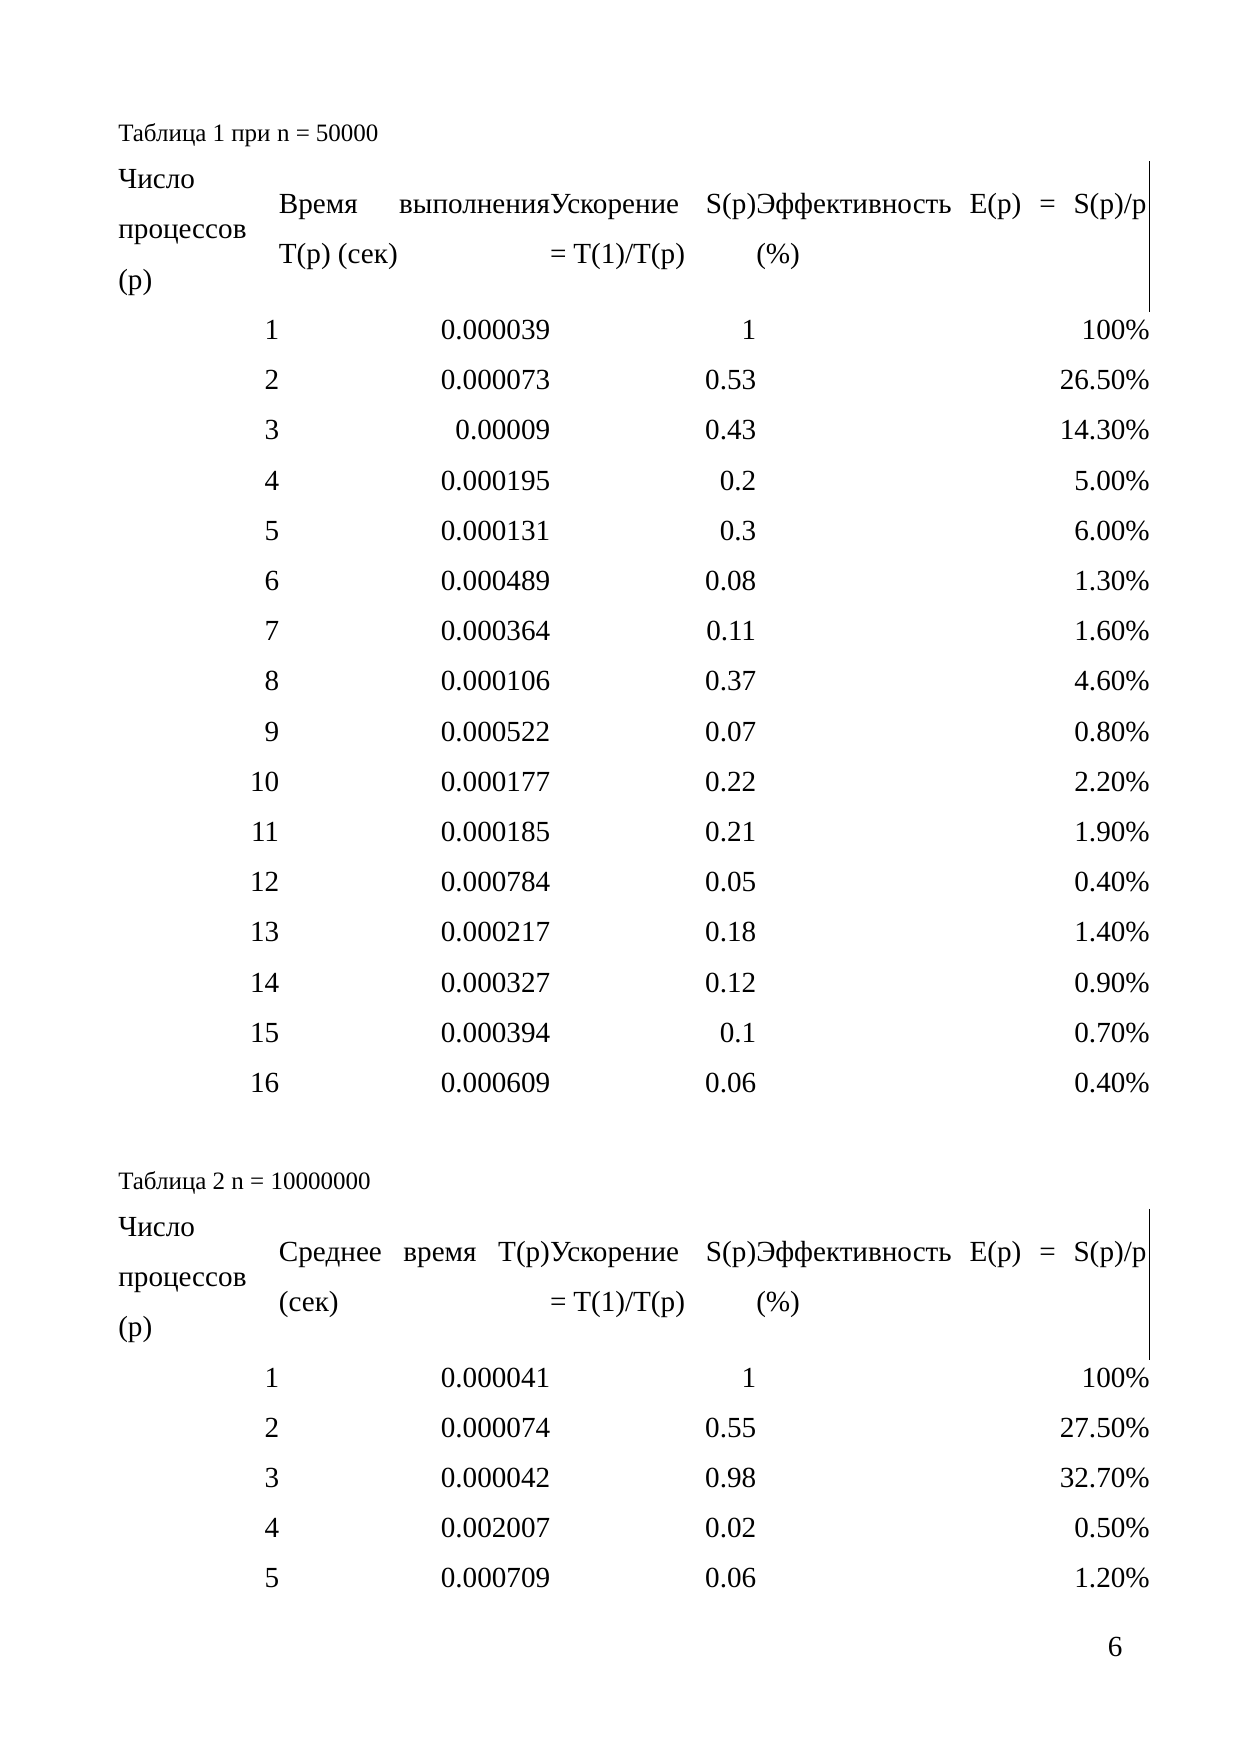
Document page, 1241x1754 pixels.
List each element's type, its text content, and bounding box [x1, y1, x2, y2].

table_cell 4 [118, 1510, 279, 1561]
table_cell 0.90% [756, 965, 1149, 1015]
table_cell 0.000609 [279, 1065, 550, 1115]
table_cell 0.06 [550, 1065, 756, 1115]
table_cell 100% [756, 312, 1149, 362]
text Таблица 2 n = 10000000 [118, 1166, 1122, 1194]
table_cell 6 [118, 563, 279, 613]
table_cell 0.000522 [279, 714, 550, 764]
table_cell 4 [118, 463, 279, 513]
table_cell 26.50% [756, 362, 1149, 412]
table_cell 0.000073 [279, 362, 550, 412]
table_cell 0.000195 [279, 463, 550, 513]
table_cell 0.11 [550, 613, 756, 663]
table_cell 11 [118, 814, 279, 864]
table_cell 2.20% [756, 764, 1149, 814]
table_cell 0.07 [550, 714, 756, 764]
table_cell 1 [550, 1360, 756, 1410]
table_cell 0.70% [756, 1015, 1149, 1065]
table_cell 0.22 [550, 764, 756, 814]
table_cell 2 [118, 362, 279, 412]
table_cell 14 [118, 965, 279, 1015]
table_header Эффективность E(p) = S(p)/p (%) [756, 161, 1149, 312]
table_cell 0.000784 [279, 864, 550, 914]
table_cell 0.000042 [279, 1460, 550, 1510]
table_cell 6.00% [756, 513, 1149, 563]
table_cell 1 [550, 312, 756, 362]
table_cell 0.53 [550, 362, 756, 412]
table_header Число процессов (p) [118, 161, 279, 312]
table_cell 5 [118, 1561, 279, 1611]
table_cell 0.06 [550, 1561, 756, 1611]
table_cell 0.000217 [279, 915, 550, 965]
table_cell 0.3 [550, 513, 756, 563]
table_header Ускорение S(p) = T(1)/T(p) [550, 1209, 756, 1360]
table_cell 1.20% [756, 1561, 1149, 1611]
table_cell 14.30% [756, 413, 1149, 463]
table_header Ускорение S(p) = T(1)/T(p) [550, 161, 756, 312]
table_cell 1.60% [756, 613, 1149, 663]
table_cell 1 [118, 1360, 279, 1410]
table_cell 2 [118, 1410, 279, 1460]
table_cell 0.000185 [279, 814, 550, 864]
table_cell 0.002007 [279, 1510, 550, 1561]
table_cell 0.000131 [279, 513, 550, 563]
table_cell 15 [118, 1015, 279, 1065]
table_cell 13 [118, 915, 279, 965]
table_header Время выполнения T(p) (сек) [279, 161, 550, 312]
table_cell 1.30% [756, 563, 1149, 613]
table_cell 0.40% [756, 1065, 1149, 1115]
table_cell 0.02 [550, 1510, 756, 1561]
table_cell 0.98 [550, 1460, 756, 1510]
table_cell 0.00009 [279, 413, 550, 463]
table_cell 0.05 [550, 864, 756, 914]
table_cell 16 [118, 1065, 279, 1115]
table_cell 3 [118, 413, 279, 463]
table_cell 10 [118, 764, 279, 814]
table_cell 1 [118, 312, 279, 362]
table_cell 100% [756, 1360, 1149, 1410]
table_cell 7 [118, 613, 279, 663]
table_cell 0.000106 [279, 664, 550, 714]
table_cell 8 [118, 664, 279, 714]
table_cell 0.40% [756, 864, 1149, 914]
table_cell 0.1 [550, 1015, 756, 1065]
table_cell 0.000364 [279, 613, 550, 663]
table_cell 0.000709 [279, 1561, 550, 1611]
table_header Эффективность E(p) = S(p)/p (%) [756, 1209, 1149, 1360]
table_cell 0.37 [550, 664, 756, 714]
table_cell 27.50% [756, 1410, 1149, 1460]
table_cell 0.55 [550, 1410, 756, 1460]
table_cell 0.21 [550, 814, 756, 864]
table_cell 0.000074 [279, 1410, 550, 1460]
table_cell 0.000489 [279, 563, 550, 613]
table_cell 0.50% [756, 1510, 1149, 1561]
table_cell 0.000041 [279, 1360, 550, 1410]
table_header Среднее время T(p) (сек) [279, 1209, 550, 1360]
table_header Число процессов (p) [118, 1209, 279, 1360]
text Таблица 1 при n = 50000 [118, 118, 1122, 147]
table_cell 1.90% [756, 814, 1149, 864]
table_cell 0.43 [550, 413, 756, 463]
table_cell 4.60% [756, 664, 1149, 714]
table_cell 0.12 [550, 965, 756, 1015]
table_cell 5.00% [756, 463, 1149, 513]
table_cell 0.000177 [279, 764, 550, 814]
table_cell 0.08 [550, 563, 756, 613]
table_cell 0.000394 [279, 1015, 550, 1065]
table_cell 0.000327 [279, 965, 550, 1015]
table_cell 9 [118, 714, 279, 764]
table_cell 1.40% [756, 915, 1149, 965]
table_cell 0.18 [550, 915, 756, 965]
table_cell 3 [118, 1460, 279, 1510]
table_cell 0.000039 [279, 312, 550, 362]
table_cell 5 [118, 513, 279, 563]
table_cell 32.70% [756, 1460, 1149, 1510]
table_cell 0.2 [550, 463, 756, 513]
table_cell 0.80% [756, 714, 1149, 764]
table_cell 12 [118, 864, 279, 914]
